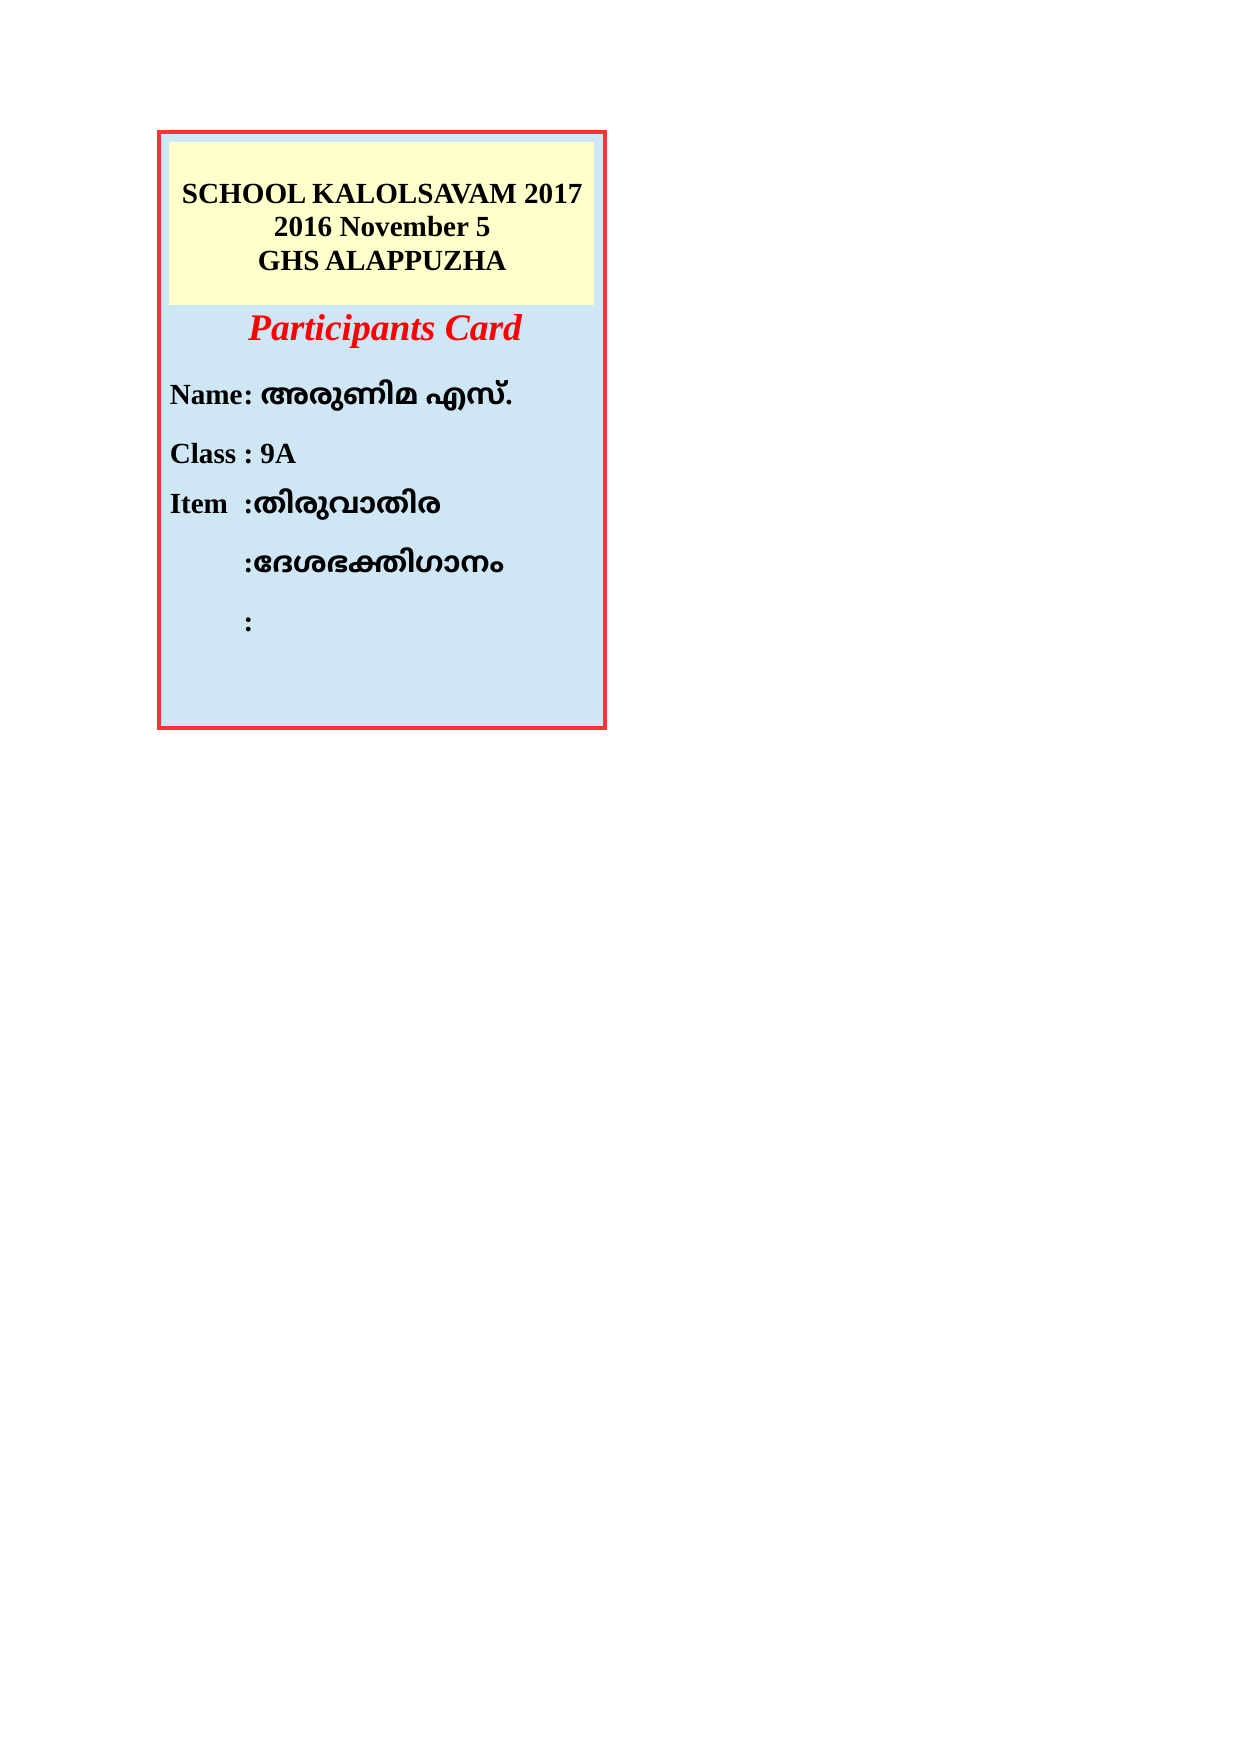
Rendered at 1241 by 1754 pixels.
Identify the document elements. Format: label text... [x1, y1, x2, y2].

text Name : അരുണിമ എസ്. [169, 377, 594, 416]
text :ദേശഭക്തിഗാനം [169, 545, 594, 584]
text GHS ALAPPUZHA [169, 243, 594, 277]
text Item :തിരുവാതിര [169, 486, 594, 526]
text SCHOOL KALOLSAVAM 2017 [169, 176, 594, 209]
text ­ [118, 118, 1122, 147]
text Participants Card [169, 305, 594, 348]
text Class : 9A [169, 436, 594, 469]
text : [169, 604, 594, 637]
text 2016 November 5 [169, 209, 594, 243]
